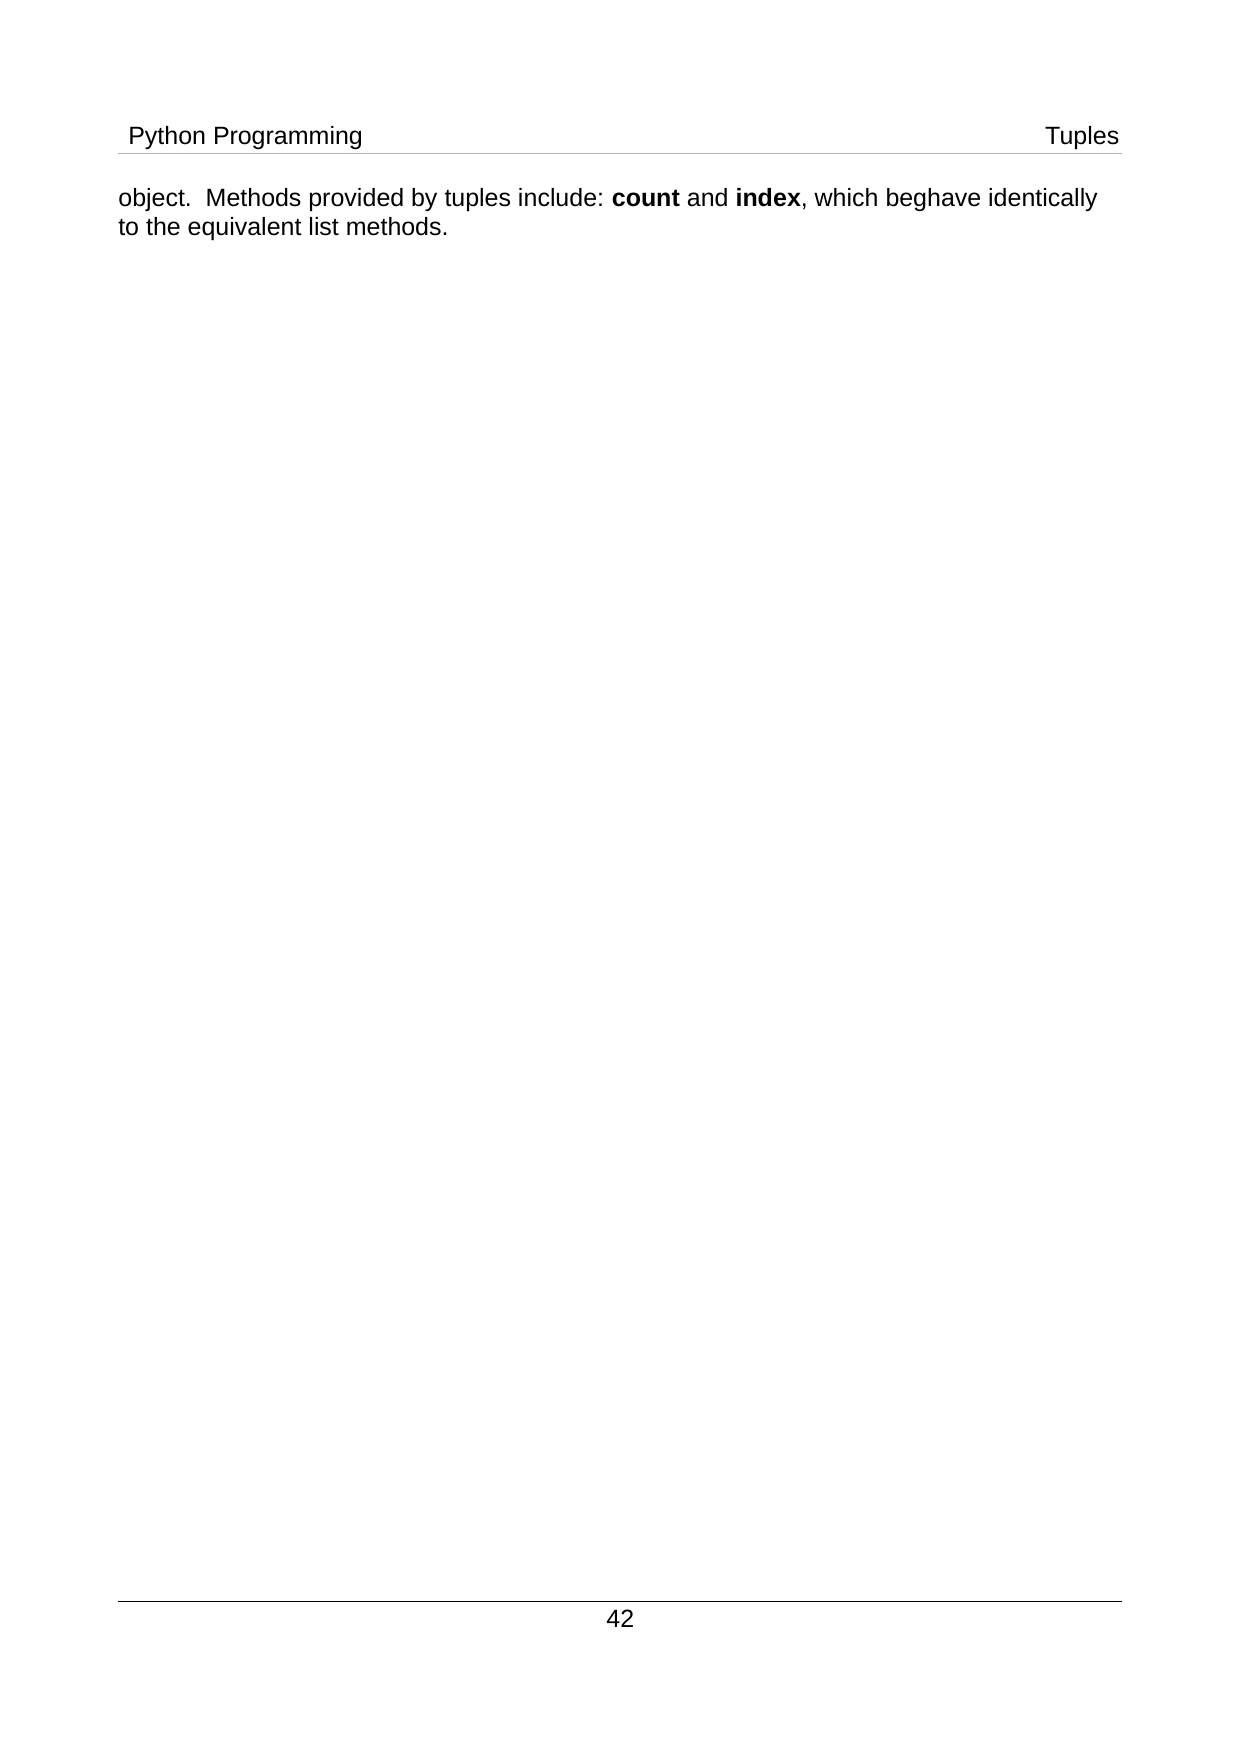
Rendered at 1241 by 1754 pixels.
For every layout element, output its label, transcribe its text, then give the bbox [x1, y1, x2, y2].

text object. Methods provided by tuples include: count and index, which beghave identically to the equivalent list methods. [118, 183, 1122, 240]
